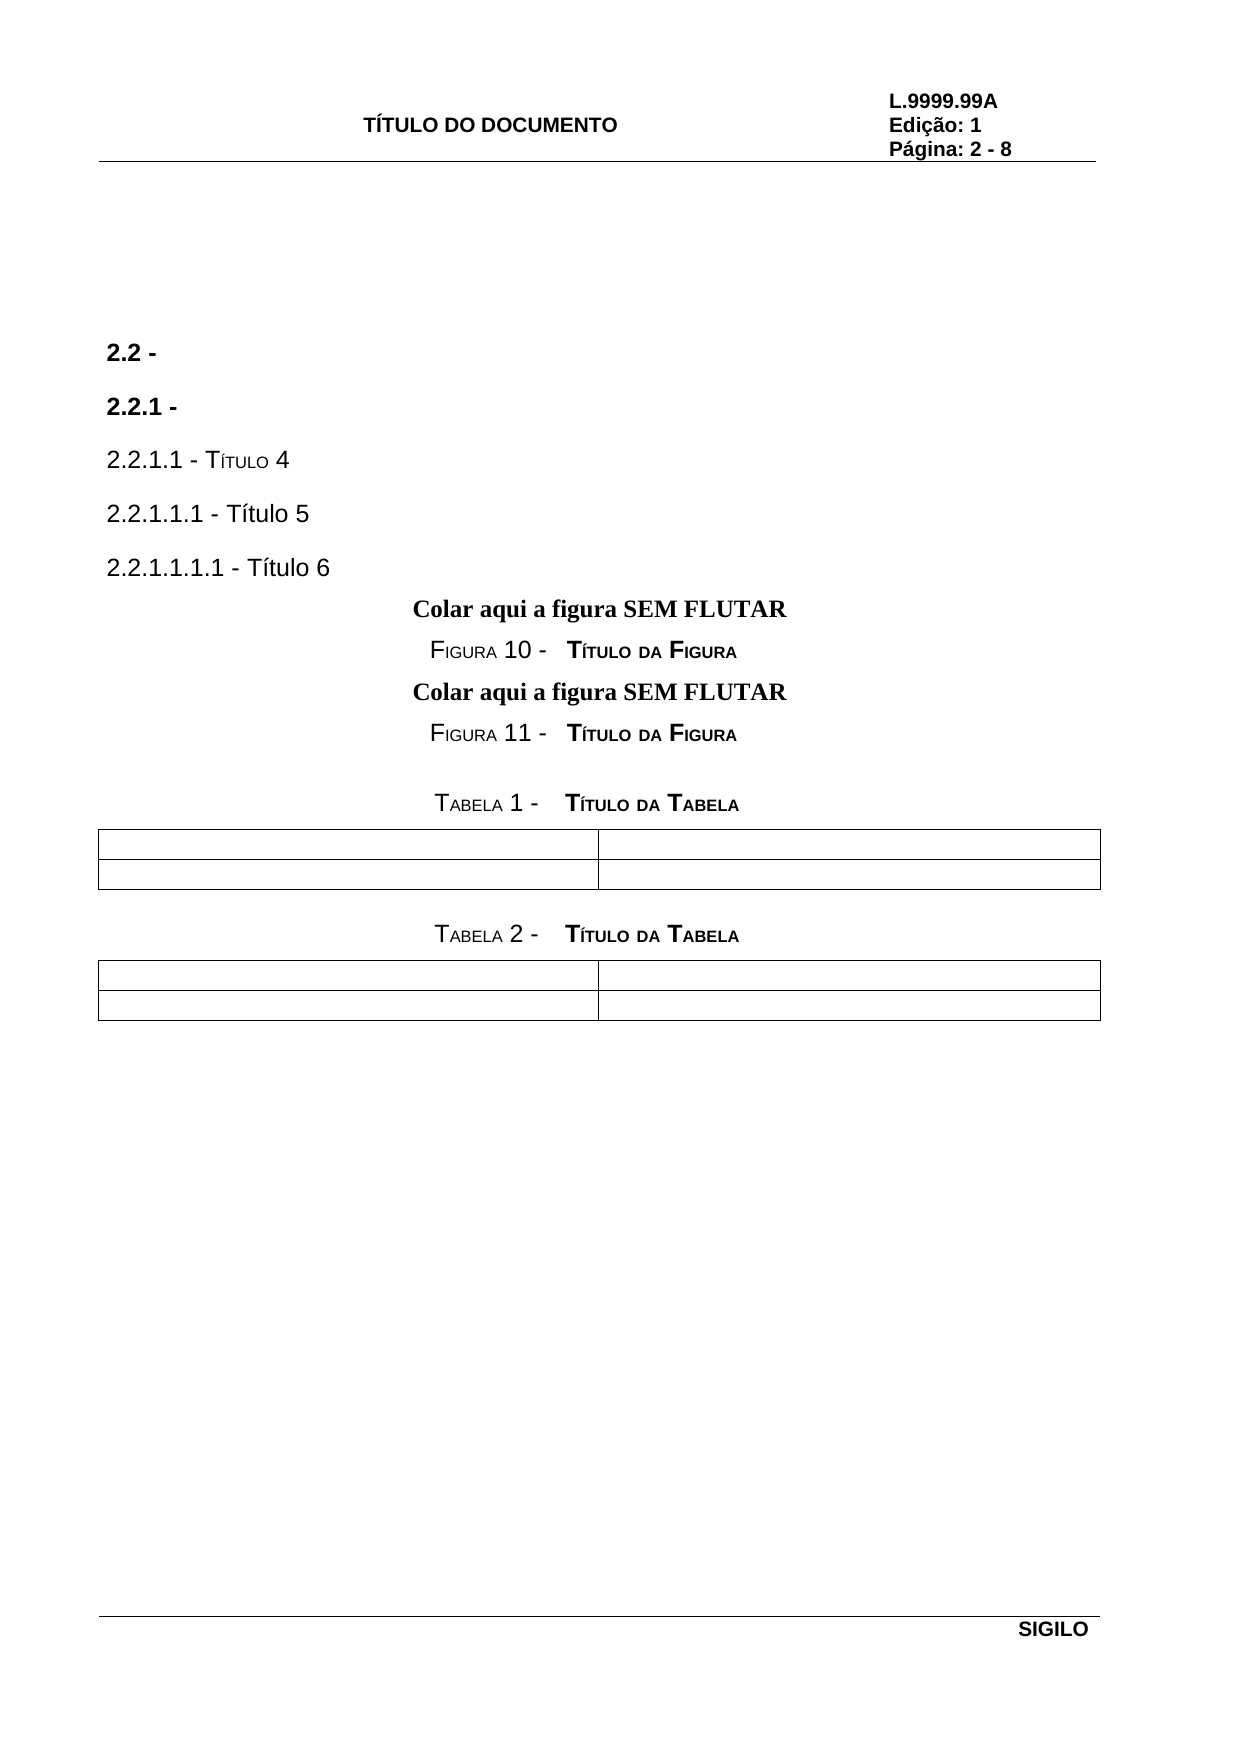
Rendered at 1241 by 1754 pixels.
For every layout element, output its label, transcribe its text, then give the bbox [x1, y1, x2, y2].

table_header [599, 830, 1100, 859]
table_header [599, 961, 1100, 990]
list Título da Figura [106, 718, 1092, 747]
table_cell [599, 860, 1100, 889]
subtitle Título 4 [106, 446, 1092, 474]
list Título da Tabela [106, 788, 1092, 817]
subtitle Título 5 [106, 499, 1092, 528]
table_header [99, 961, 598, 990]
list Título da Tabela [106, 919, 1092, 947]
text Colar aqui a figura SEM FLUTAR [106, 677, 1092, 706]
table_cell [99, 991, 598, 1019]
subtitle Título 6 [106, 553, 1092, 582]
table_header [99, 830, 598, 859]
list Título da Figura [106, 636, 1092, 664]
table_cell [99, 860, 598, 889]
text Colar aqui a figura SEM FLUTAR [106, 594, 1092, 623]
table_cell [599, 991, 1100, 1019]
